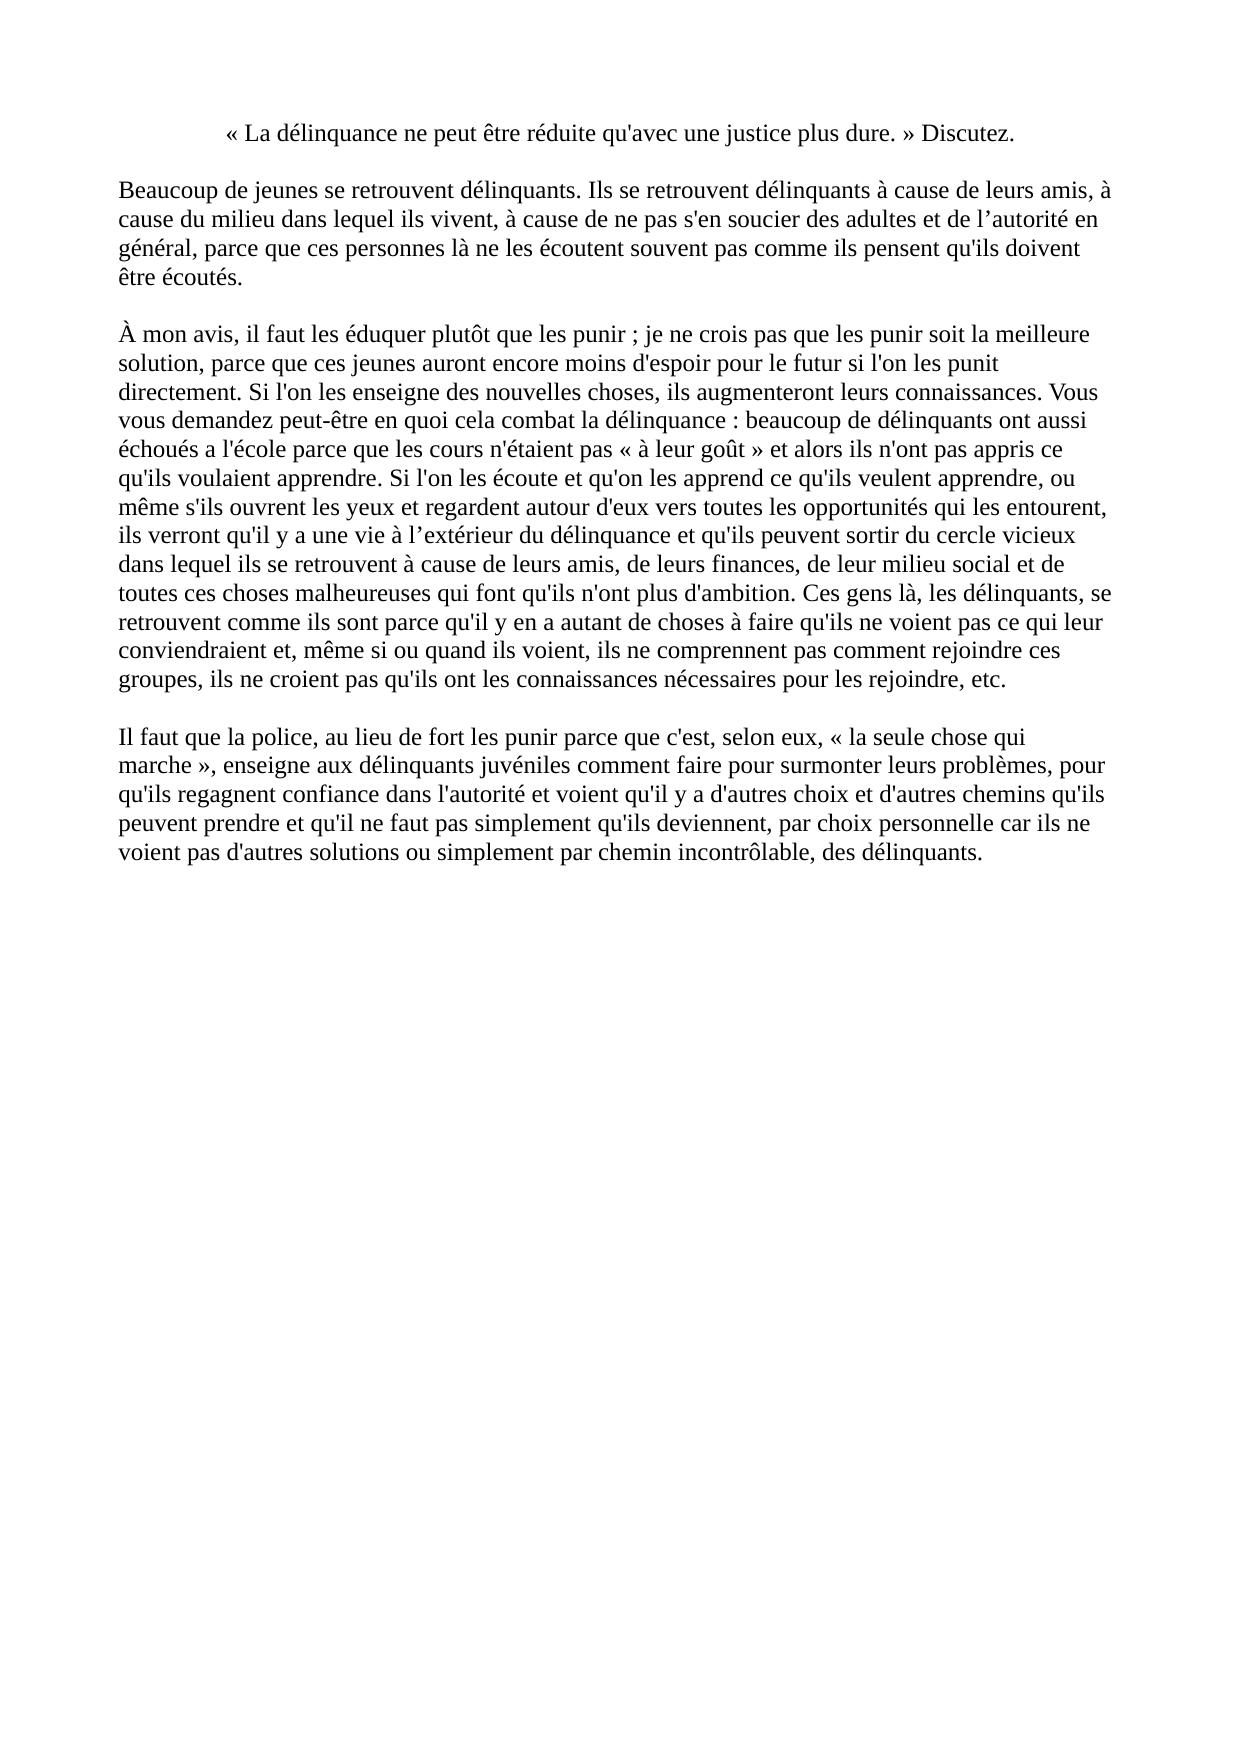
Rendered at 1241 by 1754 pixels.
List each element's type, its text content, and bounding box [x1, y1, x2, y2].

text À mon avis, il faut les éduquer plutôt que les punir ; je ne crois pas que les punir soit la meilleure solution, parce que ces jeunes auront encore moins d'espoir pour le futur si l'on les punit directement. Si l'on les enseigne des nouvelles choses, ils augmenteront leurs connaissances. Vous vous demandez peut-être en quoi cela combat la délinquance : beaucoup de délinquants ont aussi échoués a l'école parce que les cours n'étaient pas « à leur goût » et alors ils n'ont pas appris ce qu'ils voulaient apprendre. Si l'on les écoute et qu'on les apprend ce qu'ils veulent apprendre, ou même s'ils ouvrent les yeux et regardent autour d'eux vers toutes les opportunités qui les entourent, ils verront qu'il y a une vie à l’extérieur du délinquance et qu'ils peuvent sortir du cercle vicieux dans lequel ils se retrouvent à cause de leurs amis, de leurs finances, de leur milieu social et de toutes ces choses malheureuses qui font qu'ils n'ont plus d'ambition. Ces gens là, les délinquants, se retrouvent comme ils sont parce qu'il y en a autant de choses à faire qu'ils ne voient pas ce qui leur conviendraient et, même si ou quand ils voient, ils ne comprennent pas comment rejoindre ces groupes, ils ne croient pas qu'ils ont les connaissances nécessaires pour les rejoindre, etc. [118, 319, 1122, 693]
text Beaucoup de jeunes se retrouvent délinquants. Ils se retrouvent délinquants à cause de leurs amis, à cause du milieu dans lequel ils vivent, à cause de ne pas s'en soucier des adultes et de l’autorité en général, parce que ces personnes là ne les écoutent souvent pas comme ils pensent qu'ils doivent être écoutés. [118, 176, 1122, 291]
text Il faut que la police, au lieu de fort les punir parce que c'est, selon eux, « la seule chose qui marche », enseigne aux délinquants juvéniles comment faire pour surmonter leurs problèmes, pour qu'ils regagnent confiance dans l'autorité et voient qu'il y a d'autres choix et d'autres chemins qu'ils peuvent prendre et qu'il ne faut pas simplement qu'ils deviennent, par choix personnelle car ils ne voient pas d'autres solutions ou simplement par chemin incontrôlable, des délinquants. [118, 722, 1122, 866]
text « La délinquance ne peut être réduite qu'avec une justice plus dure. » Discutez. [118, 118, 1122, 147]
